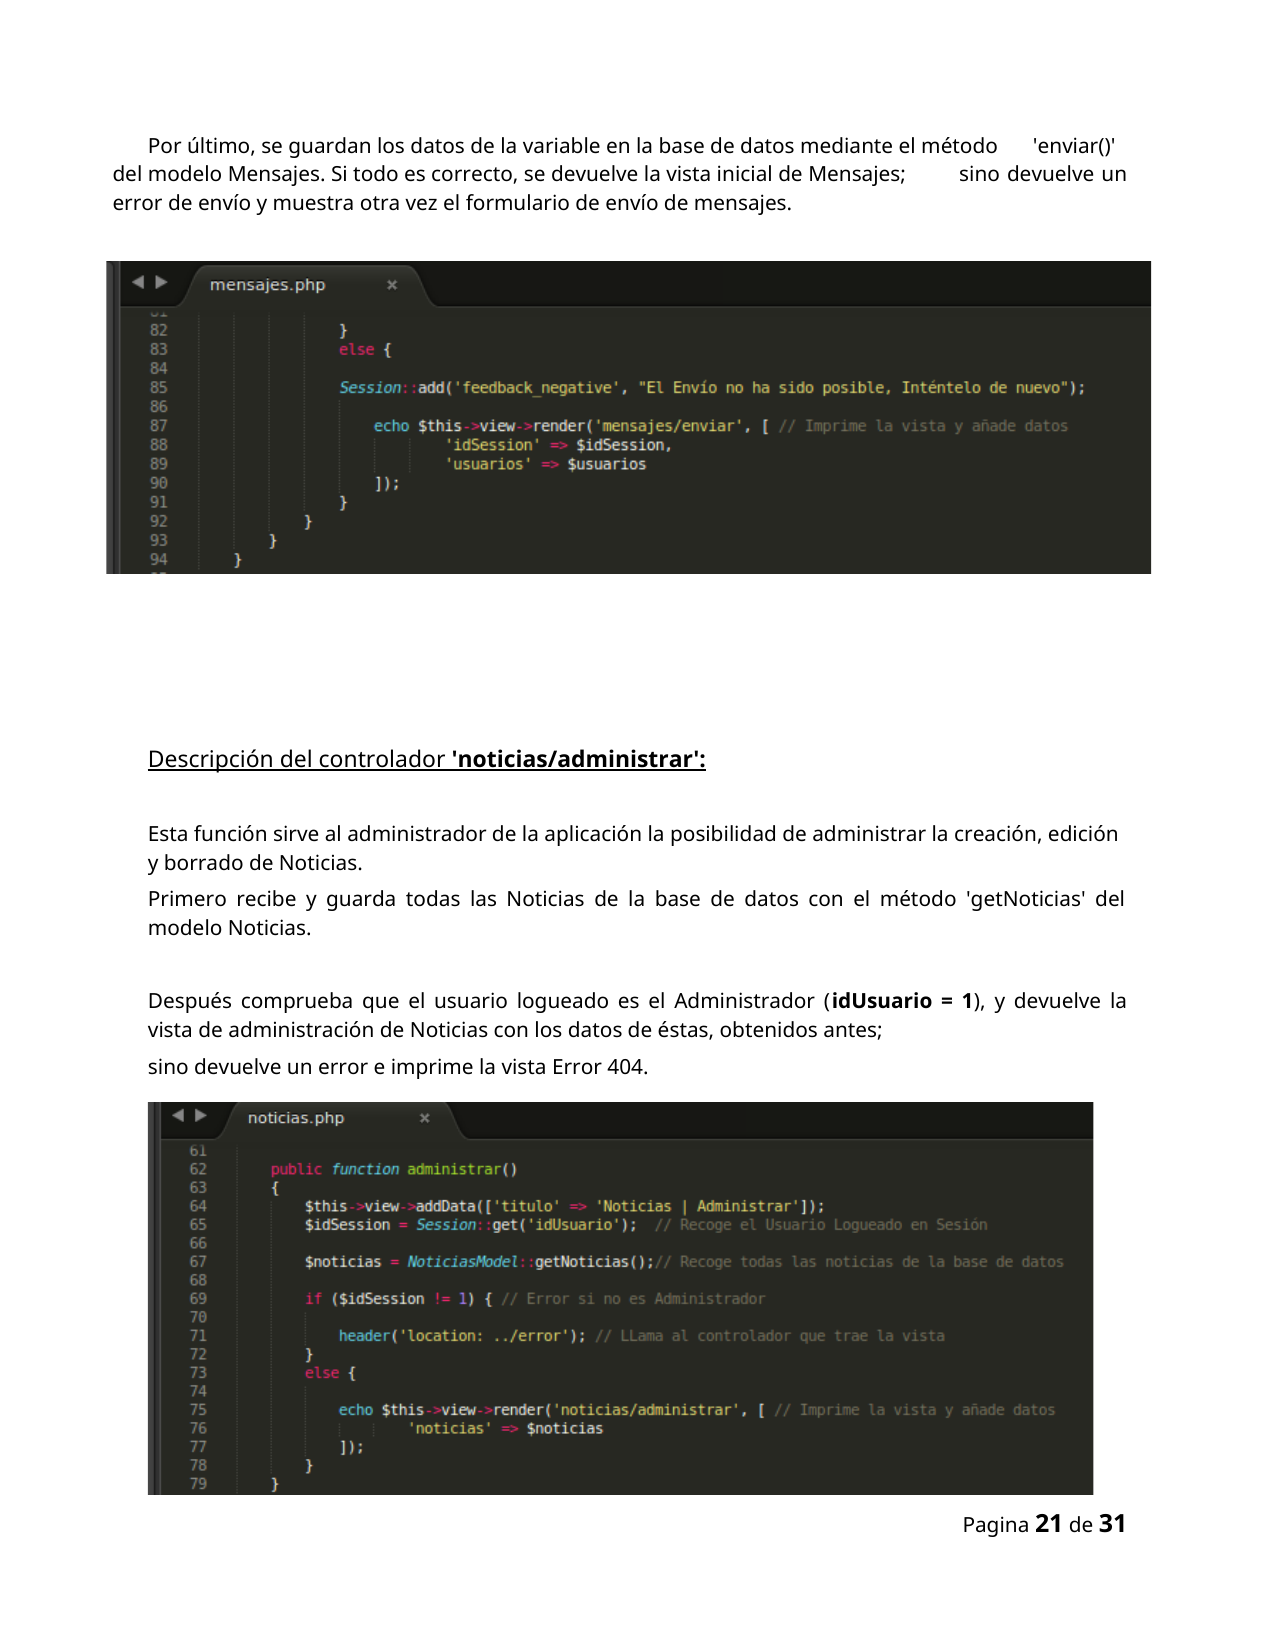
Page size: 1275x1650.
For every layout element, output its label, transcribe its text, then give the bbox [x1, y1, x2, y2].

text sino devuelve un error e imprime la vista Error 404. [148, 1052, 1127, 1080]
picture [147, 1102, 1094, 1495]
text Primero recibe y guarda todas las Noticias de la base de datos con el método 'getNoticias' del modelo Noticias. [148, 884, 1127, 941]
picture [106, 261, 1152, 574]
text Descripción del controlador 'noticias/administrar': [148, 743, 1127, 774]
text Después comprueba que el usuario logueado es el Administrador (idUsuario = 1), y devuelve la vista de administración de Noticias con los datos de éstas, obtenidos antes; [148, 987, 1127, 1043]
text Por último, se guardan los datos de la variable en la base de datos mediante el método 'enviar()' del modelo Mensajes. Si todo es correcto, se devuelve la vista inicial de Mensajes; sino devuelve un error de envío y muestra otra vez el formulario de envío de mensajes. [112, 131, 1127, 216]
text Esta función sirve al administrador de la aplicación la posibilidad de administrar la creación, edición y borrado de Noticias. [148, 819, 1127, 876]
